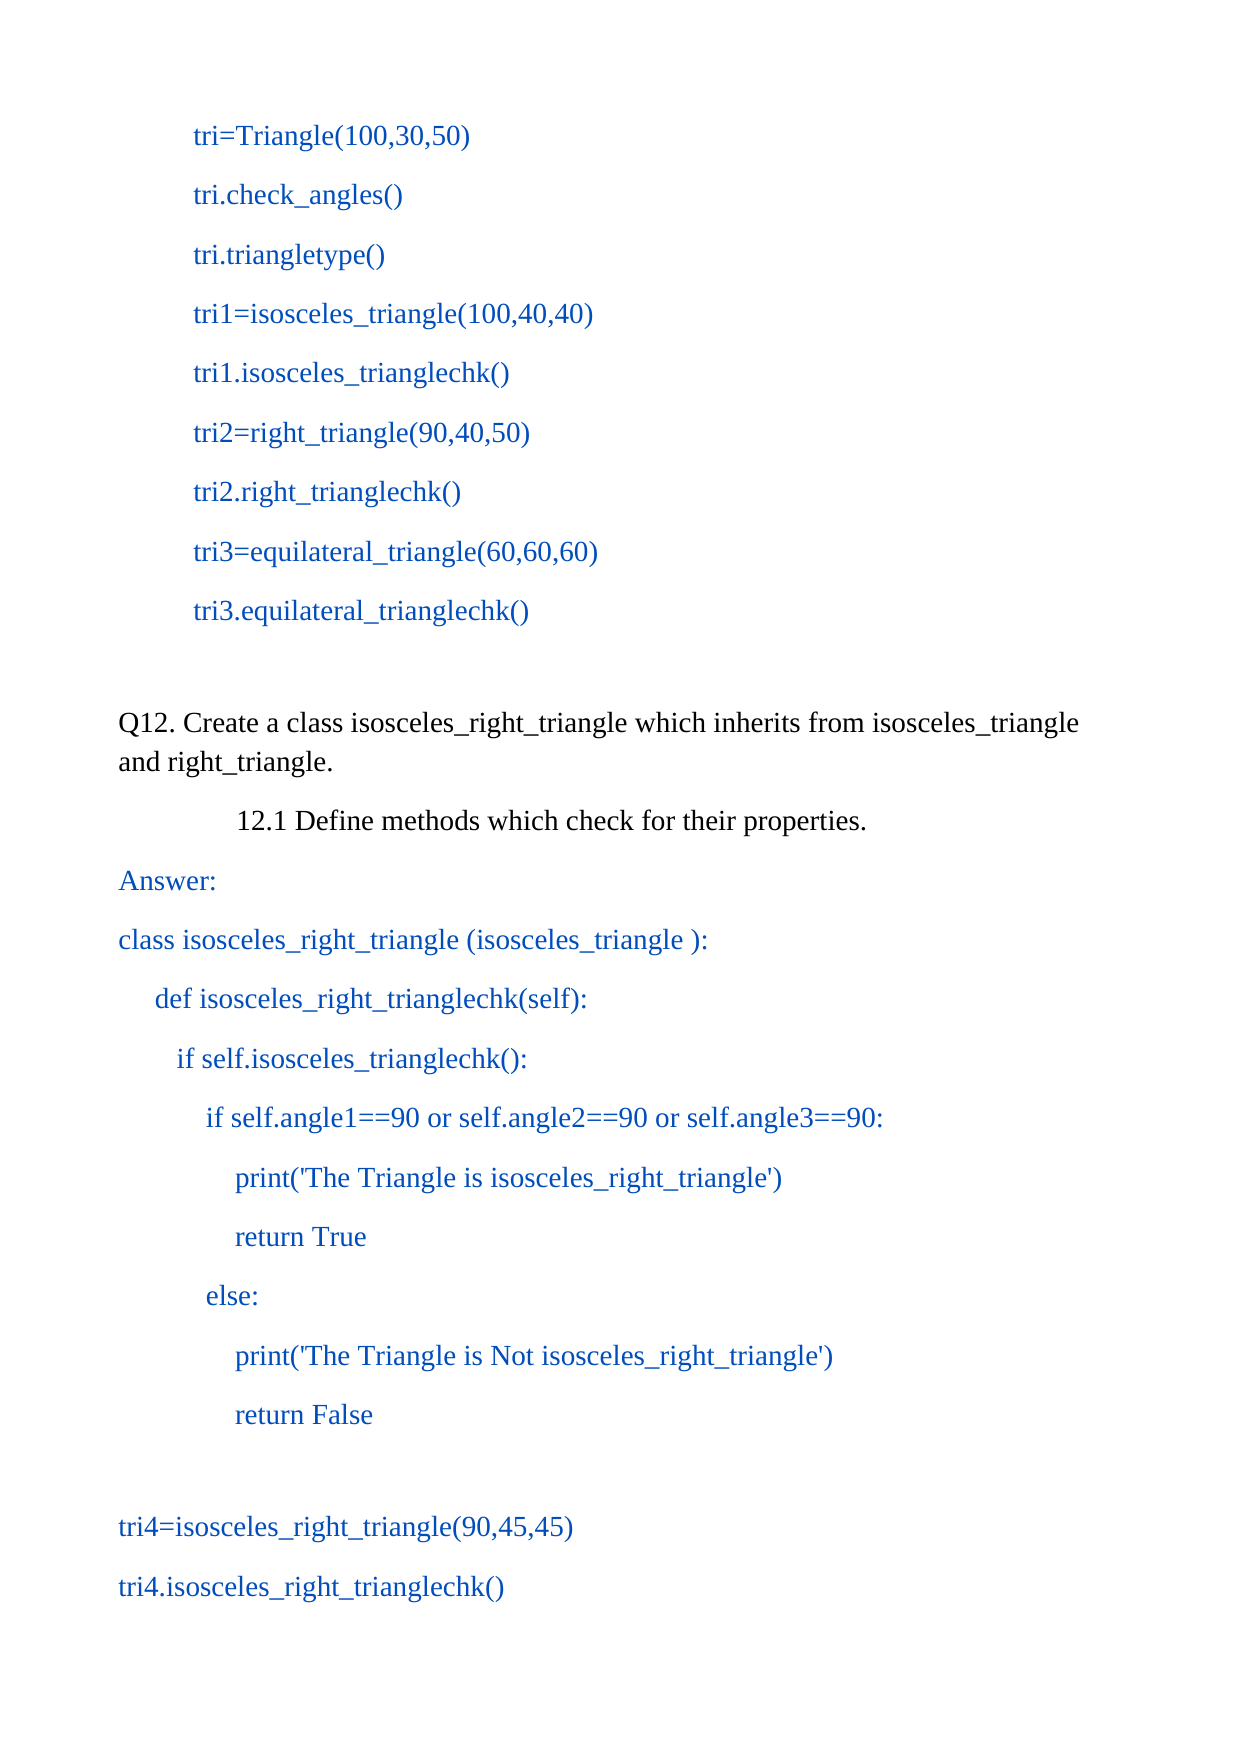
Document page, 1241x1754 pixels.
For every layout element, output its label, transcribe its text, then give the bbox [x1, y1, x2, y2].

text tri1=isosceles_triangle(100,40,40) [193, 296, 1122, 330]
text tri2.right_trianglechk() [193, 474, 1122, 508]
text tri4=isosceles_right_triangle(90,45,45) [118, 1509, 1122, 1543]
text if self.isosceles_trianglechk(): [118, 1041, 1122, 1074]
text tri.triangletype() [193, 237, 1122, 270]
text return True [118, 1219, 1122, 1253]
text tri3=equilateral_triangle(60,60,60) [193, 534, 1122, 567]
text Q12. Create a class isosceles_right_triangle which inherits from isosceles_triangle and right_triangle. [118, 706, 1122, 778]
text tri4.isosceles_right_trianglechk() [118, 1569, 1122, 1602]
text tri2=right_triangle(90,40,50) [193, 415, 1122, 448]
text print('The Triangle is isosceles_right_triangle') [118, 1160, 1122, 1193]
text class isosceles_right_triangle (isosceles_triangle ): [118, 922, 1122, 956]
text 12.1 Define methods which check for their properties. [118, 803, 1122, 837]
text print('The Triangle is Not isosceles_right_triangle') [118, 1338, 1122, 1371]
text tri1.isosceles_trianglechk() [193, 356, 1122, 389]
text if self.angle1==90 or self.angle2==90 or self.angle3==90: [118, 1100, 1122, 1134]
text tri.check_angles() [193, 177, 1122, 211]
text tri3.equilateral_trianglechk() [193, 593, 1122, 627]
text else: [118, 1278, 1122, 1312]
text return False [118, 1397, 1122, 1431]
text tri=Triangle(100,30,50) [193, 118, 1122, 152]
text Answer: [118, 863, 1122, 896]
text def isosceles_right_trianglechk(self): [118, 982, 1122, 1015]
